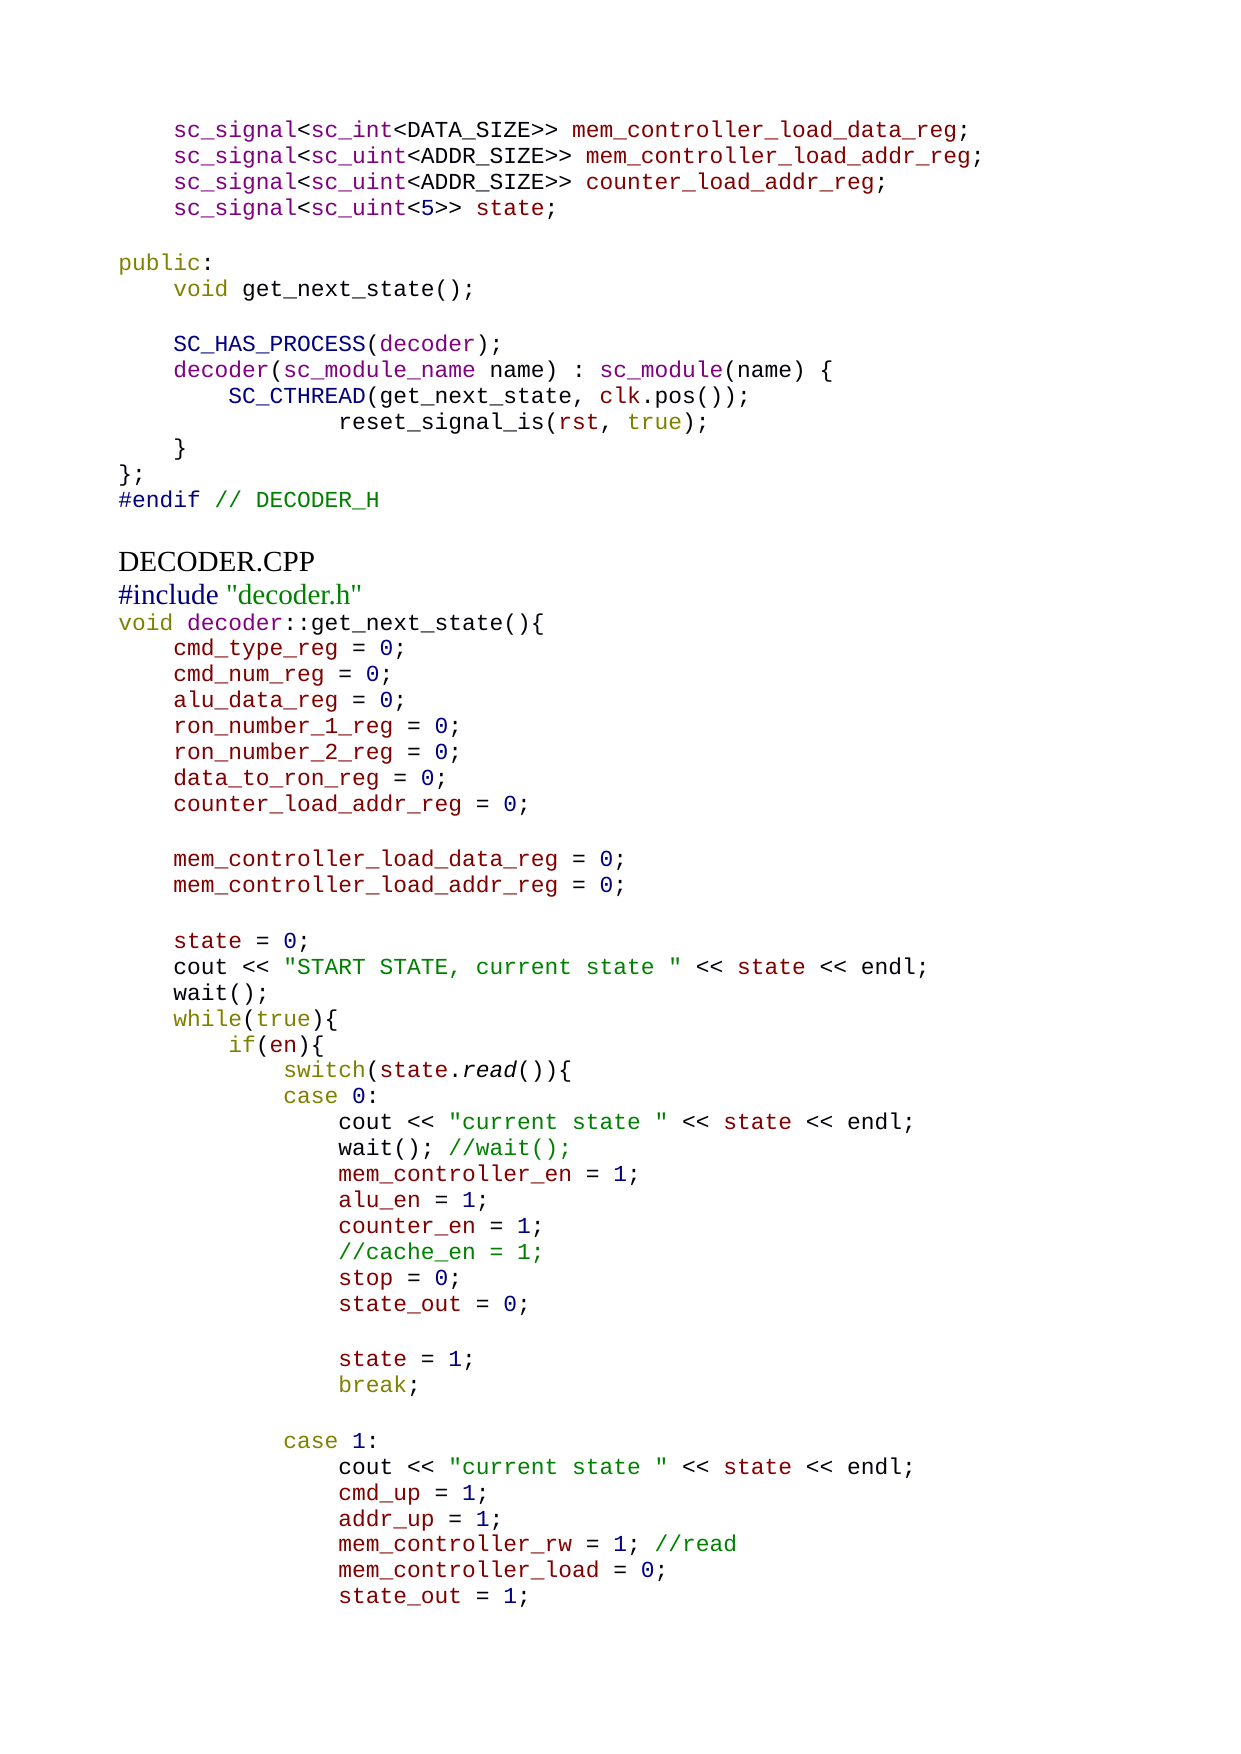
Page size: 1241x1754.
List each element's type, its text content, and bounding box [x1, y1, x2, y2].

text #endif // DECODER_H [118, 488, 1122, 514]
text stop = 0; [118, 1266, 1122, 1292]
text mem_controller_load_data_reg = 0; [118, 848, 1122, 874]
text cmd_num_reg = 0; [118, 663, 1122, 689]
text break; [118, 1374, 1122, 1399]
text void get_next_state(); [118, 277, 1122, 303]
text SC_CTHREAD(get_next_state, clk.pos()); [118, 384, 1122, 411]
text void decoder::get_next_state(){ [118, 611, 1122, 637]
text cmd_up = 1; [118, 1481, 1122, 1507]
text public: [118, 251, 1122, 277]
text cout << "current state " << state << endl; [118, 1111, 1122, 1137]
text } [118, 436, 1122, 462]
text alu_en = 1; [118, 1188, 1122, 1214]
text if(en){ [118, 1033, 1122, 1059]
text wait(); [118, 981, 1122, 1007]
text decoder(sc_module_name name) : sc_module(name) { [118, 359, 1122, 384]
text counter_load_addr_reg = 0; [118, 792, 1122, 818]
text #include "decoder.h" [118, 577, 1122, 611]
text counter_en = 1; [118, 1214, 1122, 1240]
text }; [118, 462, 1122, 488]
text wait(); //wait(); [118, 1137, 1122, 1163]
text DECODER.CPP [118, 544, 1122, 577]
text state = 0; [118, 929, 1122, 955]
text switch(state.read()){ [118, 1059, 1122, 1085]
text ron_number_2_reg = 0; [118, 741, 1122, 766]
text mem_controller_en = 1; [118, 1163, 1122, 1188]
text alu_data_reg = 0; [118, 689, 1122, 714]
text while(true){ [118, 1007, 1122, 1033]
text cmd_type_reg = 0; [118, 637, 1122, 663]
text data_to_ron_reg = 0; [118, 766, 1122, 792]
text mem_controller_load_addr_reg = 0; [118, 874, 1122, 900]
text cout << "current state " << state << endl; [118, 1455, 1122, 1481]
text mem_controller_load = 0; [118, 1559, 1122, 1585]
text ron_number_1_reg = 0; [118, 714, 1122, 741]
text sc_signal<sc_uint<ADDR_SIZE>> counter_load_addr_reg; [118, 170, 1122, 196]
text state = 1; [118, 1348, 1122, 1374]
text sc_signal<sc_int<DATA_SIZE>> mem_controller_load_data_reg; [118, 118, 1122, 144]
text reset_signal_is(rst, true); [118, 411, 1122, 436]
text mem_controller_rw = 1; //read [118, 1533, 1122, 1559]
text state_out = 1; [118, 1585, 1122, 1611]
text SC_HAS_PROCESS(decoder); [118, 333, 1122, 359]
text cout << "START STATE, current state " << state << endl; [118, 955, 1122, 981]
text state_out = 0; [118, 1292, 1122, 1318]
text case 1: [118, 1429, 1122, 1455]
text sc_signal<sc_uint<ADDR_SIZE>> mem_controller_load_addr_reg; [118, 144, 1122, 170]
text sc_signal<sc_uint<5>> state; [118, 196, 1122, 222]
text addr_up = 1; [118, 1507, 1122, 1533]
text //cache_en = 1; [118, 1240, 1122, 1266]
text case 0: [118, 1085, 1122, 1111]
